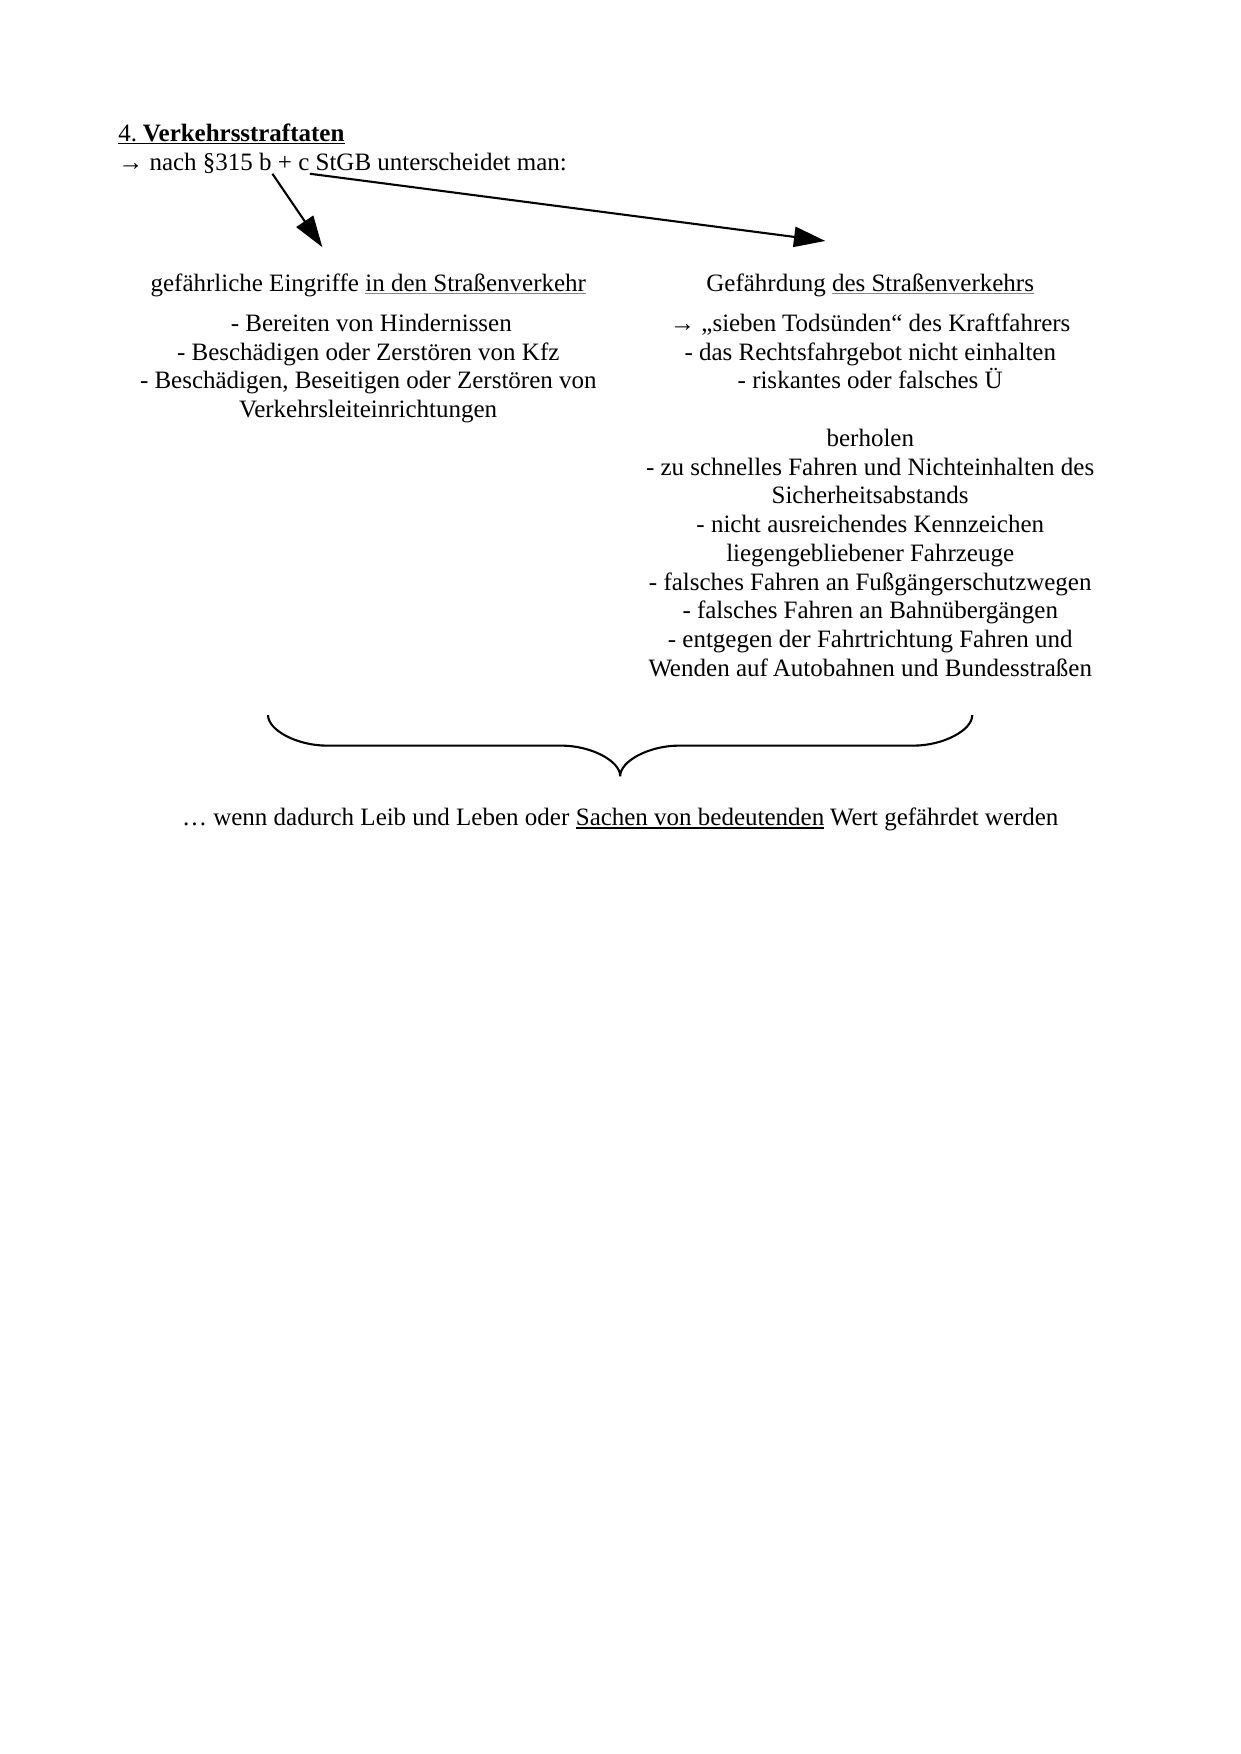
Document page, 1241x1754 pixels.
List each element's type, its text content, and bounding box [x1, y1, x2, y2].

table_cell - Bereiten von Hindernissen - Beschädigen oder Zerstören von Kfz - Beschädigen, Beseitigen oder Zerstören von Verkehrsleiteinrichtungen [117, 302, 619, 687]
table_header gefährliche Eingriffe in den Straßenverkehr [117, 262, 619, 302]
text 4. Verkehrsstraftaten [118, 118, 1122, 147]
text … wenn dadurch Leib und Leben oder Sachen von bedeutenden Wert gefährdet werden [118, 802, 1122, 831]
table_header Gefährdung des Straßenverkehrs [619, 262, 1121, 302]
text → nach §315 b + c StGB unterscheidet man: [118, 147, 1122, 176]
table_cell → „sieben Todsünden“ des Kraftfahrers - das Rechtsfahrgebot nicht einhalten - riskantes oder falsches Ü berholen - zu schnelles Fahren und Nichteinhalten des Sicherheitsabstands - nicht ausreichendes Kennzeichen liegengebliebener Fahrzeuge - falsches Fahren an Fußgängerschutzwegen - falsches Fahren an Bahnübergängen - entgegen der Fahrtrichtung Fahren und Wenden auf Autobahnen und Bundesstraßen [619, 302, 1121, 687]
